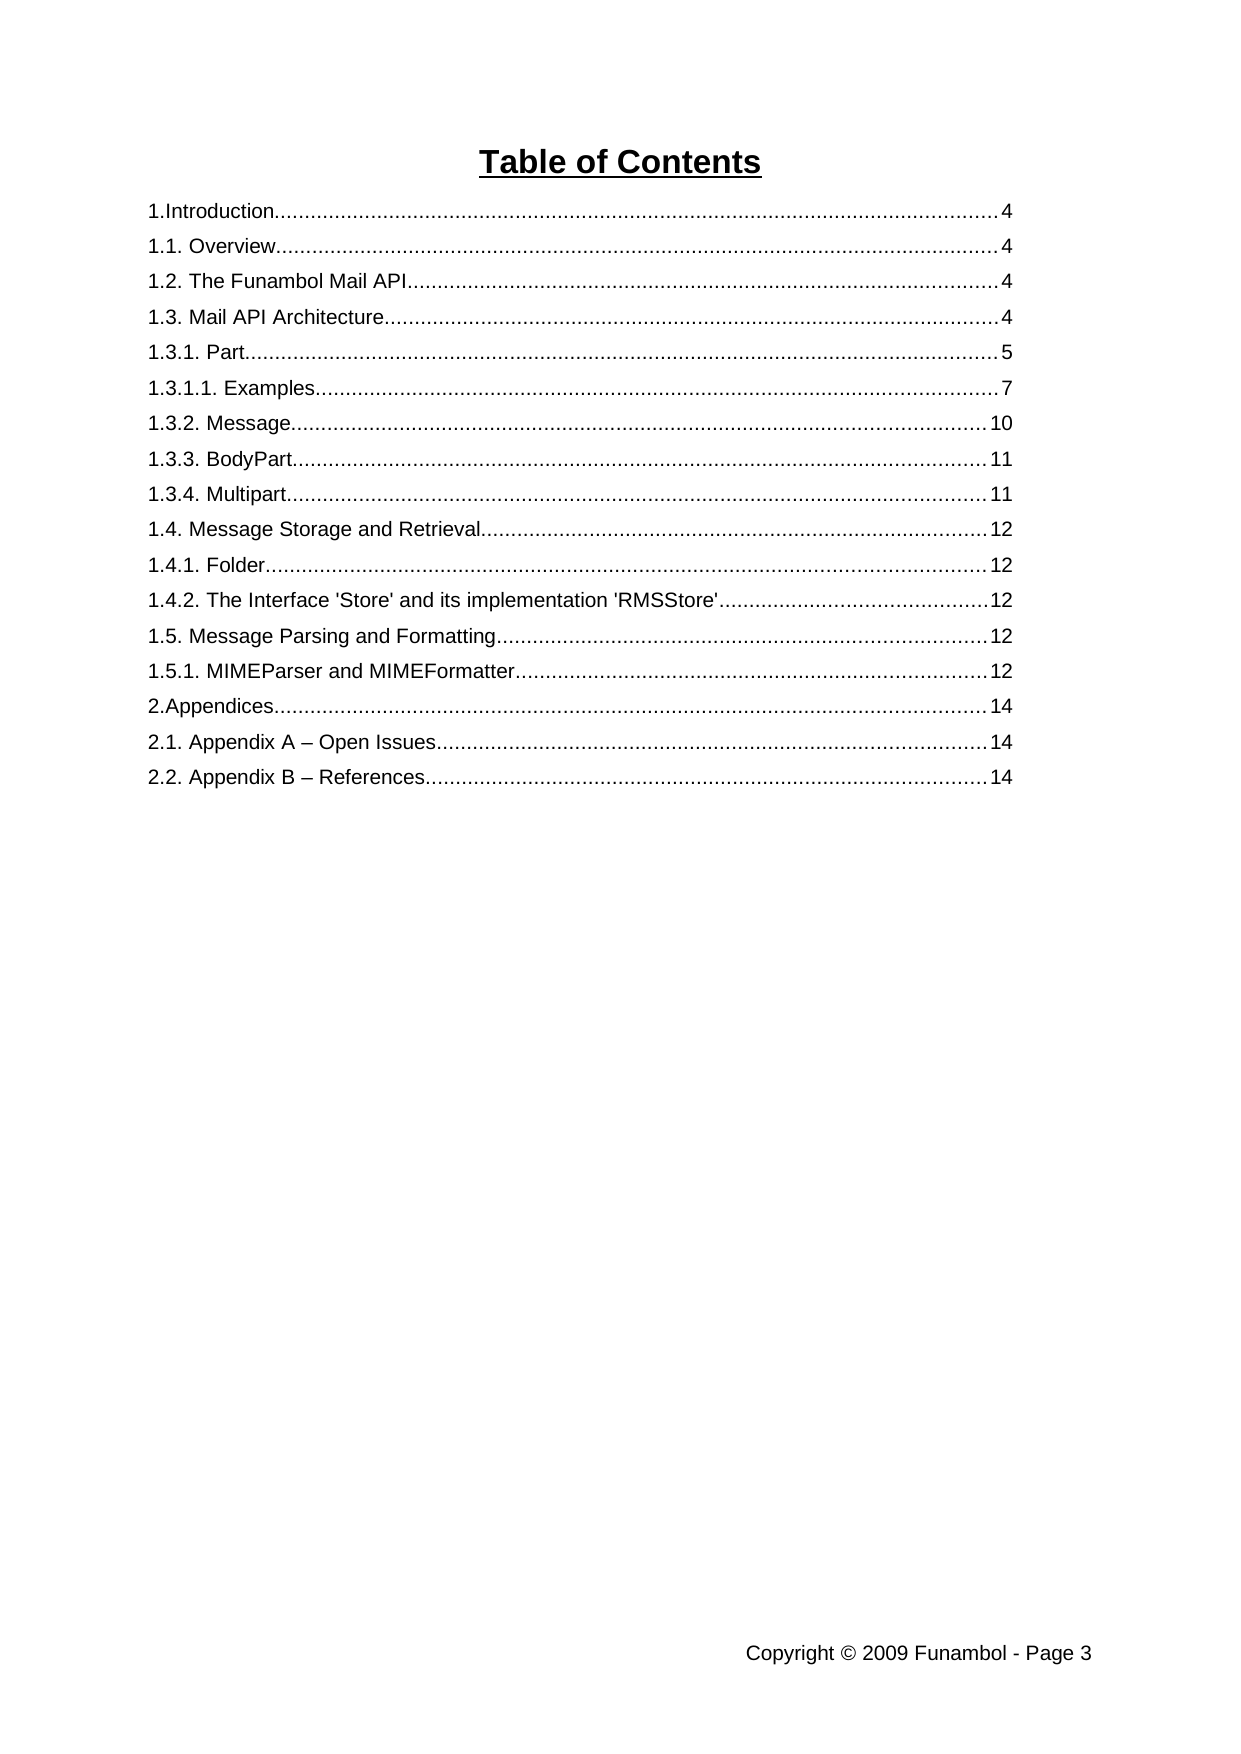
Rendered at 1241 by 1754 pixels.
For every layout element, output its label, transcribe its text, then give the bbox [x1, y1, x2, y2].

text 1.3.4. Multipart 11 [148, 482, 1093, 506]
text 1.5. Message Parsing and Formatting 12 [148, 624, 1093, 648]
text 1.2. The Funambol Mail API 4 [148, 270, 1093, 293]
text 1.3.3. BodyPart 11 [148, 447, 1093, 471]
subtitle Table of Contents [148, 143, 1093, 181]
text 1.1. Overview 4 [148, 234, 1093, 258]
text 1.Introduction 4 [148, 199, 1093, 223]
text 1.4.1. Folder 12 [148, 553, 1093, 577]
text 1.3. Mail API Architecture 4 [148, 305, 1093, 329]
text 2.2. Appendix B – References 14 [148, 766, 1093, 789]
text 1.3.2. Message 10 [148, 412, 1093, 435]
text 1.3.1.1. Examples 7 [148, 376, 1093, 400]
text 1.4. Message Storage and Retrieval 12 [148, 518, 1093, 541]
text 1.5.1. MIMEParser and MIMEFormatter 12 [148, 659, 1093, 683]
text 1.3.1. Part 5 [148, 341, 1093, 364]
text 2.Appendices 14 [148, 695, 1093, 718]
text 1.4.2. The Interface 'Store' and its implementation 'RMSStore' 12 [148, 589, 1093, 612]
text 2.1. Appendix A – Open Issues 14 [148, 730, 1093, 754]
